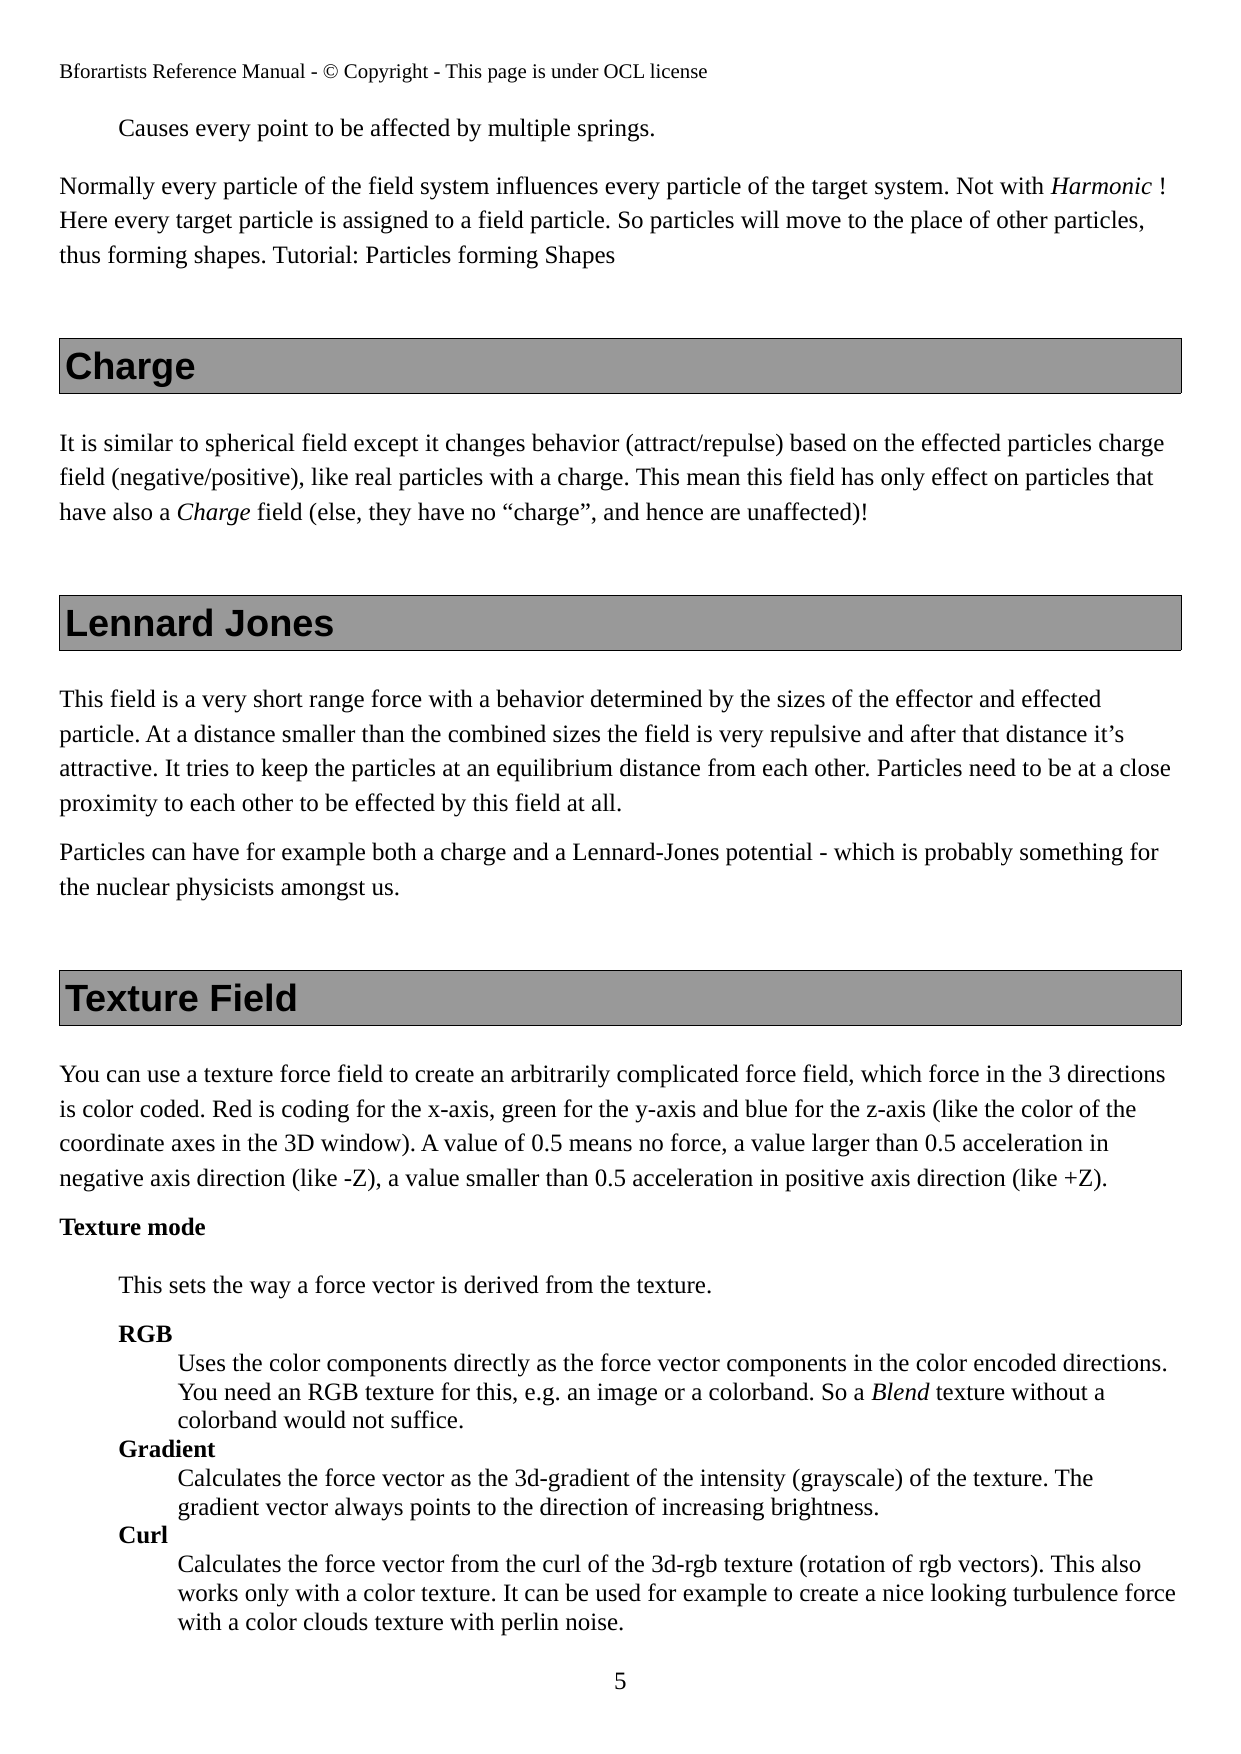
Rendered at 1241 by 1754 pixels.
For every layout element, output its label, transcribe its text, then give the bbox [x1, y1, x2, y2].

table_header Texture Field [60, 971, 1181, 1025]
list Calculates the force vector from the curl of the 3d-rgb texture (rotation of rgb vectors). This also works only with a color texture. It can be used for example to create a nice looking turbulence force with a color clouds texture with perlin noise. [177, 1549, 1181, 1636]
table_header Charge [60, 339, 1181, 393]
text This sets the way a force vector is derived from the texture. [118, 1270, 1181, 1299]
subtitle RGB [118, 1319, 1181, 1348]
subtitle Gradient [118, 1434, 1181, 1463]
text Normally every particle of the field system influences every particle of the target system. Not with Harmonic ! Here every target particle is assigned to a field particle. So particles will move to the place of other particles, thus forming shapes. Tutorial: Particles forming Shapes [59, 171, 1181, 268]
text It is similar to spherical field except it changes behavior (attract/repulse) based on the effected particles charge field (negative/positive), like real particles with a charge. This mean this field has only effect on particles that have also a Charge field (else, they have no “charge”, and hence are unaffected)! [59, 428, 1181, 525]
list Calculates the force vector as the 3d-gradient of the intensity (grayscale) of the texture. The gradient vector always points to the direction of increasing brightness. [177, 1463, 1181, 1521]
text Particles can have for example both a charge and a Lennard-Jones potential - which is probably something for the nuclear physicists amongst us. [59, 837, 1181, 900]
list Uses the color components directly as the force vector components in the color encoded directions. You need an RGB texture for this, e.g. an image or a colorband. So a Blend texture without a colorband would not suffice. [177, 1348, 1181, 1434]
text You can use a texture force field to create an arbitrarily complicated force field, which force in the 3 directions is color coded. Red is coding for the x-axis, green for the y-axis and blue for the z-axis (like the color of the coordinate axes in the 3D window). A value of 0.5 means no force, a value larger than 0.5 acceleration in negative axis direction (like -Z), a value smaller than 0.5 acceleration in positive axis direction (like +Z). [59, 1059, 1181, 1192]
subtitle Curl [118, 1521, 1181, 1549]
table_header Lennard Jones [60, 596, 1181, 650]
subtitle Texture mode [59, 1212, 1181, 1241]
text This field is a very short range force with a behavior determined by the sizes of the effector and effected particle. At a distance smaller than the combined sizes the field is very repulsive and after that distance it’s attractive. It tries to keep the particles at an equilibrium distance from each other. Particles need to be at a close proximity to each other to be effected by this field at all. [59, 684, 1181, 817]
list Causes every point to be affected by multiple springs. [118, 113, 1181, 141]
